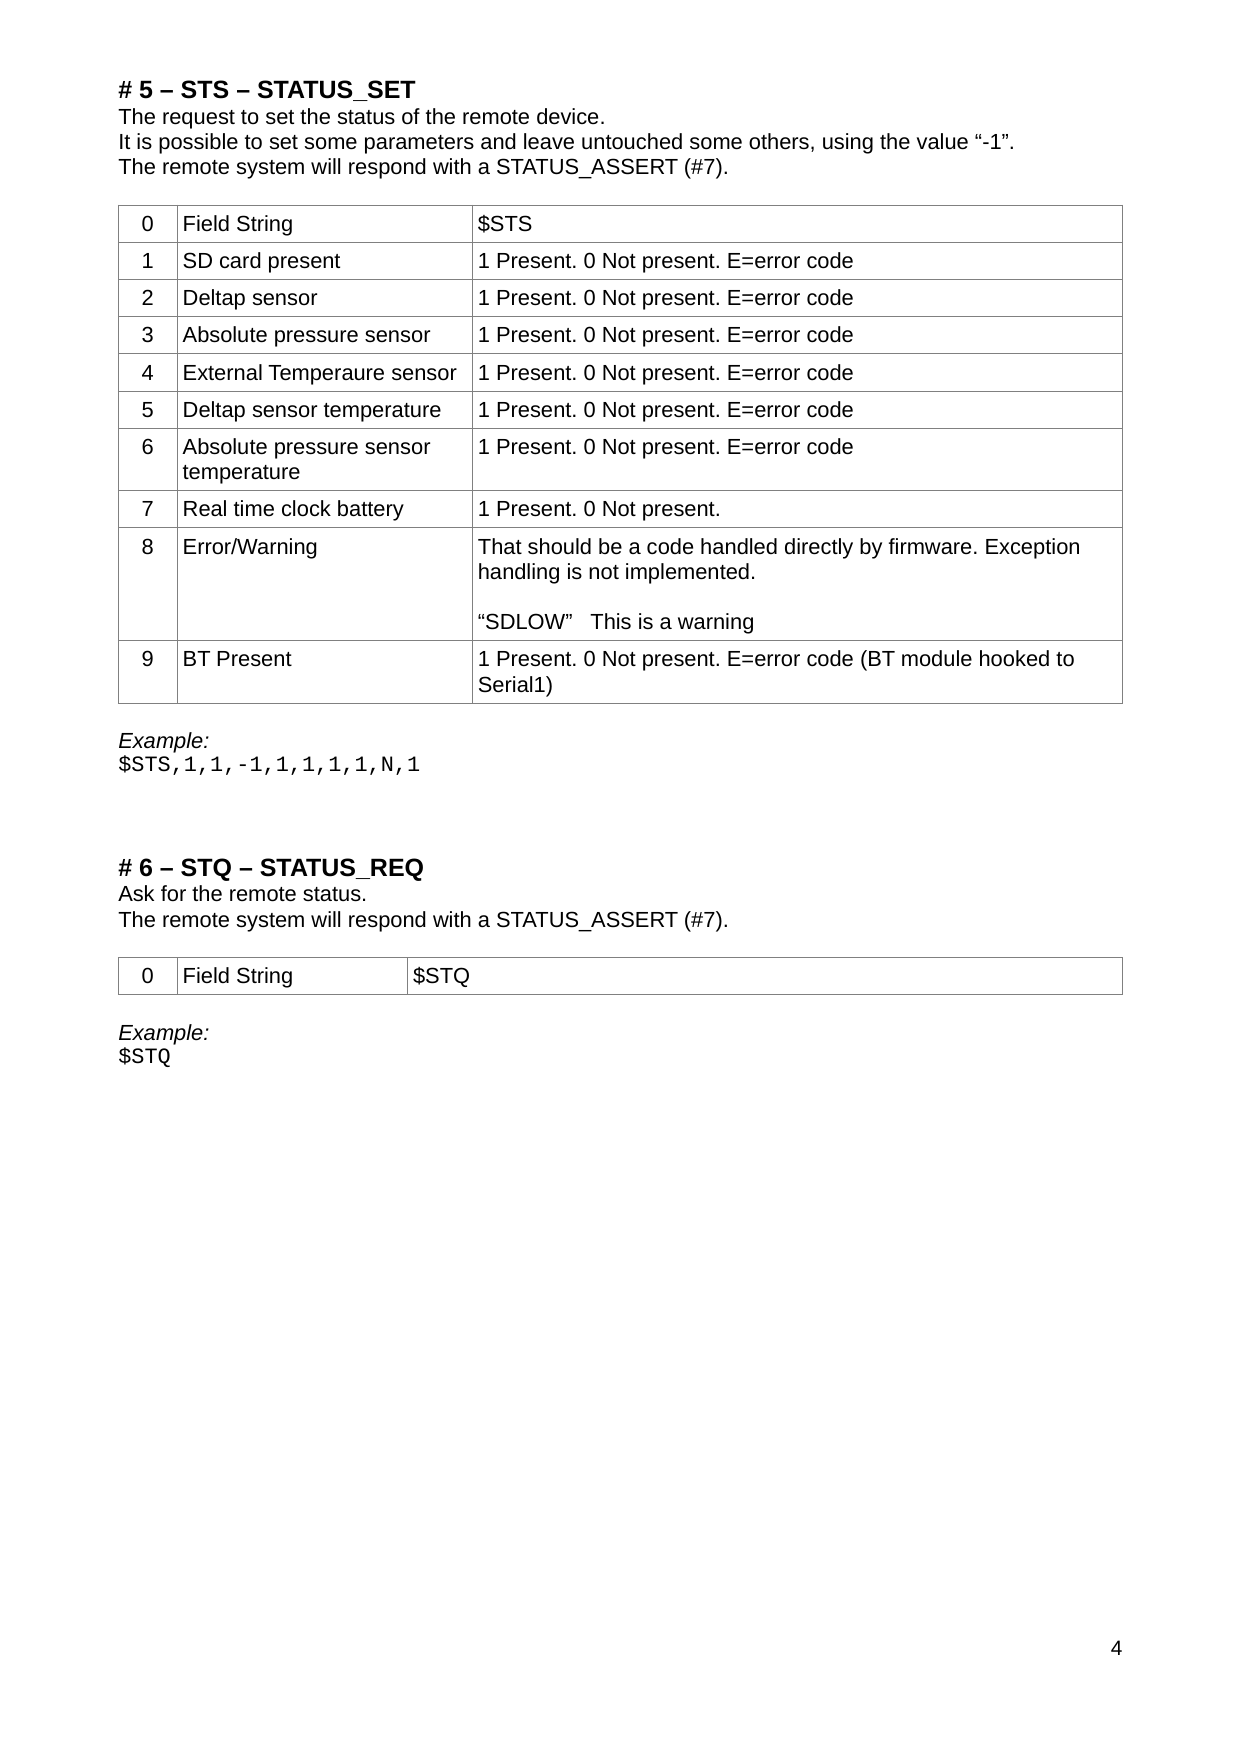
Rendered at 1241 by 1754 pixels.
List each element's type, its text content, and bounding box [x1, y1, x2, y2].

table_header 0 [119, 958, 177, 994]
text Example: [118, 728, 1122, 753]
table_cell Deltap sensor temperature [178, 392, 472, 428]
table_header 0 [119, 206, 177, 242]
text It is possible to set some parameters and leave untouched some others, using the value “-1”. [118, 129, 1122, 154]
table_cell 5 [119, 392, 177, 428]
table_cell Error/Warning [178, 528, 472, 640]
table_header $STQ [408, 958, 1122, 994]
table_cell 2 [119, 280, 177, 316]
table_cell Absolute pressure sensor temperature [178, 429, 472, 490]
table_cell Deltap sensor [178, 280, 472, 316]
text $STQ [118, 1045, 1122, 1070]
table_cell 9 [119, 641, 177, 702]
text The remote system will respond with a STATUS_ASSERT (#7). [118, 154, 1122, 179]
table_header Field String [178, 206, 472, 242]
table_cell 8 [119, 528, 177, 640]
table_cell That should be a code handled directly by firmware. Exception handling is not implemented. “SDLOW” This is a warning [473, 528, 1122, 640]
table_cell 1 [119, 243, 177, 279]
table_cell 1 Present. 0 Not present. E=error code [473, 354, 1122, 391]
table_cell Absolute pressure sensor [178, 317, 472, 353]
table_header $STS [473, 206, 1122, 242]
table_cell 1 Present. 0 Not present. E=error code [473, 243, 1122, 279]
table_cell 1 Present. 0 Not present. E=error code [473, 317, 1122, 353]
table_cell 1 Present. 0 Not present. E=error code [473, 392, 1122, 428]
text # 6 – STQ – STATUS_REQ [118, 853, 1122, 881]
table_cell 1 Present. 0 Not present. E=error code (BT module hooked to Serial1) [473, 641, 1122, 702]
table_cell 7 [119, 491, 177, 527]
table_cell External Temperaure sensor [178, 354, 472, 391]
text Example: [118, 1020, 1122, 1045]
table_header Field String [178, 958, 407, 994]
text The request to set the status of the remote device. [118, 104, 1122, 129]
table_cell Real time clock battery [178, 491, 472, 527]
text # 5 – STS – STATUS_SET [118, 75, 1122, 104]
table_cell 3 [119, 317, 177, 353]
table_cell 1 Present. 0 Not present. E=error code [473, 280, 1122, 316]
table_cell 1 Present. 0 Not present. [473, 491, 1122, 527]
text Ask for the remote status. [118, 881, 1122, 907]
text The remote system will respond with a STATUS_ASSERT (#7). [118, 907, 1122, 932]
text $STS,1,1,-1,1,1,1,1,N,1 [118, 753, 1122, 778]
table_cell 4 [119, 354, 177, 391]
table_cell 1 Present. 0 Not present. E=error code [473, 429, 1122, 490]
table_cell 6 [119, 429, 177, 490]
table_cell BT Present [178, 641, 472, 702]
table_cell SD card present [178, 243, 472, 279]
